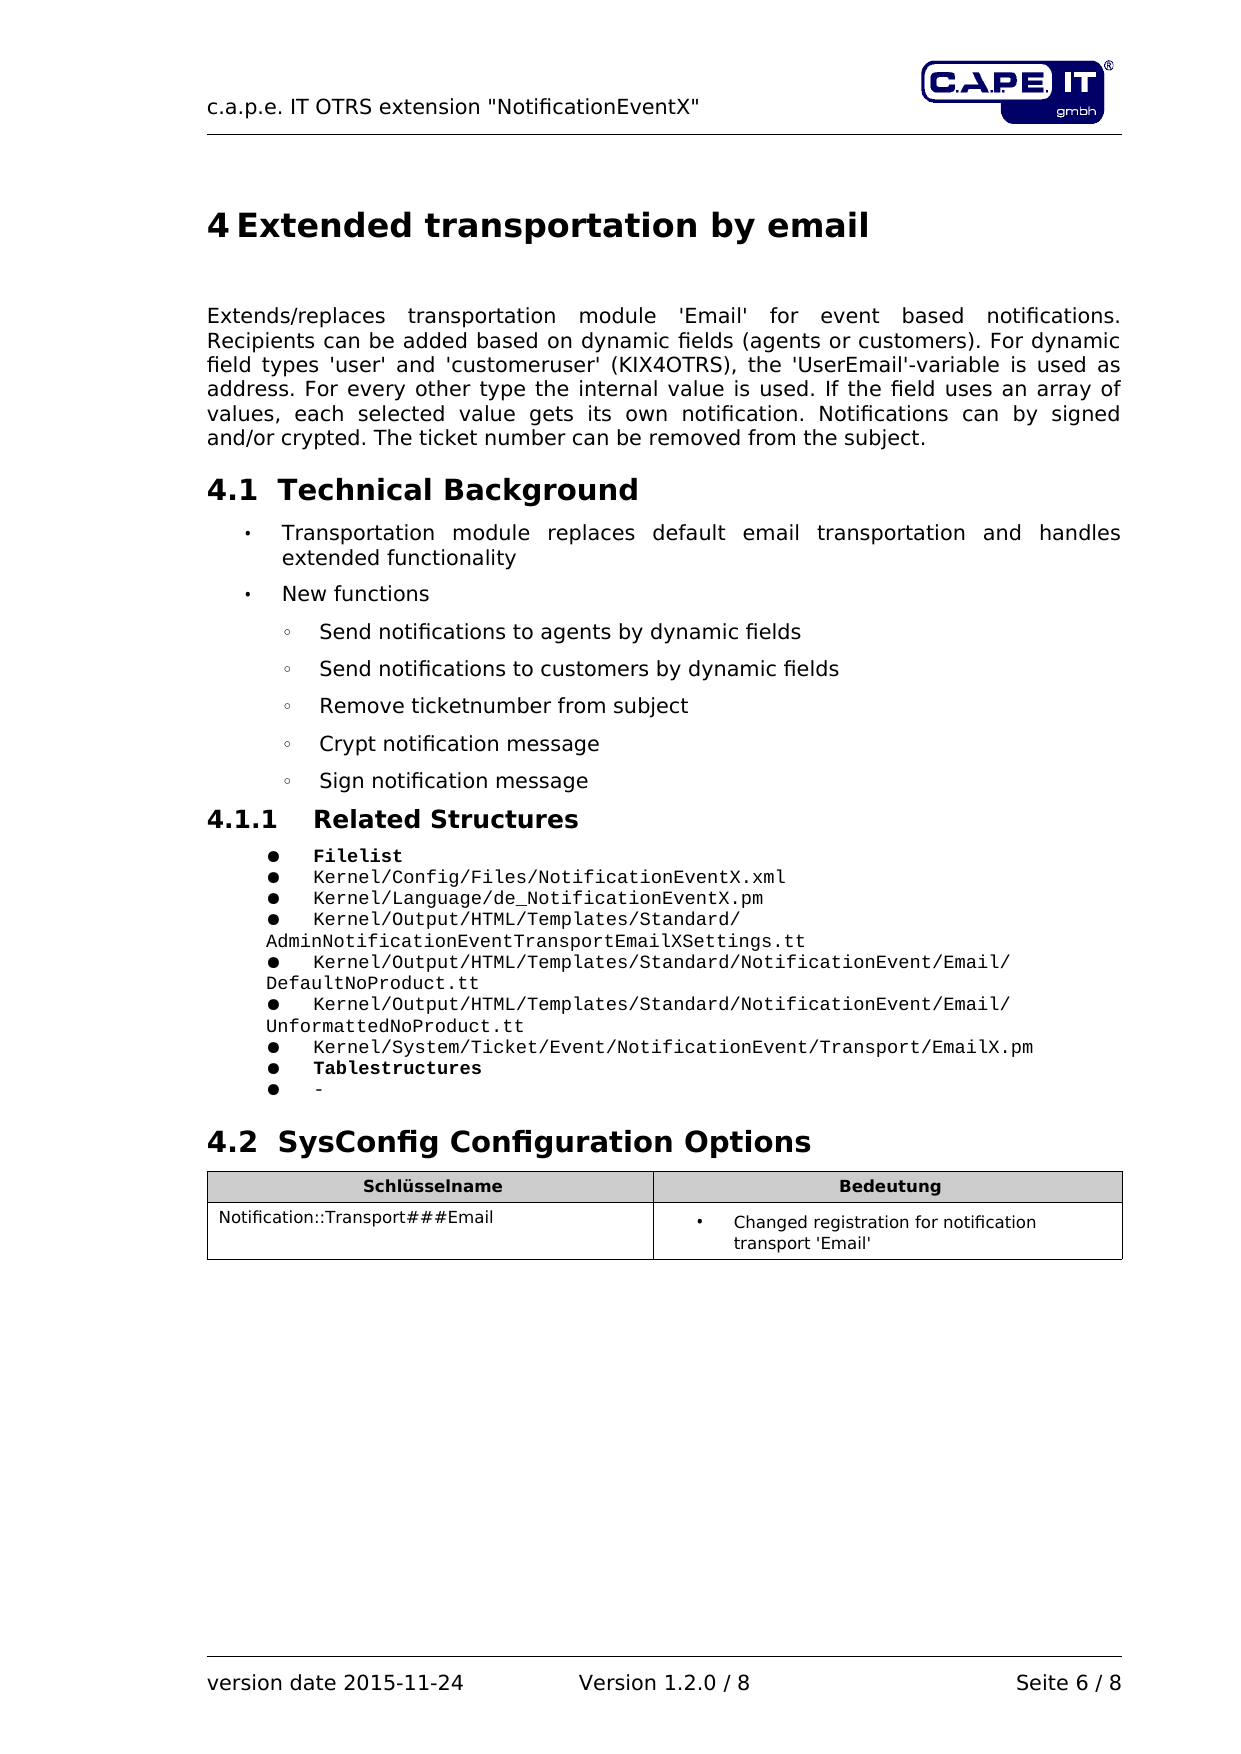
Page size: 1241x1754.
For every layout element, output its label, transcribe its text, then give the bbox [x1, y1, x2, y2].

subtitle Related Structures [207, 805, 1122, 834]
list Sign notification message [282, 768, 1122, 794]
list Filelist [266, 846, 1122, 868]
text Extends/replaces transportation module 'Email' for event based notifications. Recipients can be added based on dynamic fields (agents or customers). For dynamic field types 'user' and 'customeruser' (KIX4OTRS), the 'UserEmail'-variable is used as address. For every other type the internal value is used. If the field uses an array of values, each selected value gets its own notification. Notifications can by signed and/or crypted. The ticket number can be removed from the subject. [207, 304, 1122, 450]
list Send notifications to customers by dynamic fields [282, 656, 1122, 682]
subtitle Extended transportation by email [207, 207, 1122, 245]
subtitle SysConfig Configuration Options [207, 1125, 1122, 1159]
table_cell Notification::Transport###Email [208, 1203, 653, 1259]
table_cell Changed registration for notification transport 'Email' [654, 1203, 1122, 1259]
subtitle Technical Background [207, 474, 1122, 508]
list Kernel/Language/de_NotificationEventX.pm [266, 889, 1122, 910]
list - [266, 1080, 1122, 1101]
table_header Schlüsselname [208, 1172, 653, 1202]
table_header Bedeutung [654, 1172, 1122, 1202]
list Kernel/Output/HTML/Templates/Standard/NotificationEvent/Email/DefaultNoProduct.tt [266, 953, 1122, 995]
list Kernel/Output/HTML/Templates/Standard/AdminNotificationEventTransportEmailXSettings.tt [266, 910, 1122, 953]
list New functions [244, 582, 1122, 607]
list Kernel/Output/HTML/Templates/Standard/NotificationEvent/Email/UnformattedNoProduct.tt [266, 995, 1122, 1038]
list Kernel/Config/Files/NotificationEventX.xml [266, 868, 1122, 889]
list Kernel/System/Ticket/Event/NotificationEvent/Transport/EmailX.pm [266, 1038, 1122, 1059]
list Remove ticketnumber from subject [282, 693, 1122, 719]
list Crypt notification message [282, 731, 1122, 756]
list Send notifications to agents by dynamic fields [282, 619, 1122, 644]
list Transportation module replaces default email transportation and handles extended functionality [244, 520, 1122, 570]
list Tablestructures [266, 1059, 1122, 1080]
picture [921, 60, 1114, 124]
